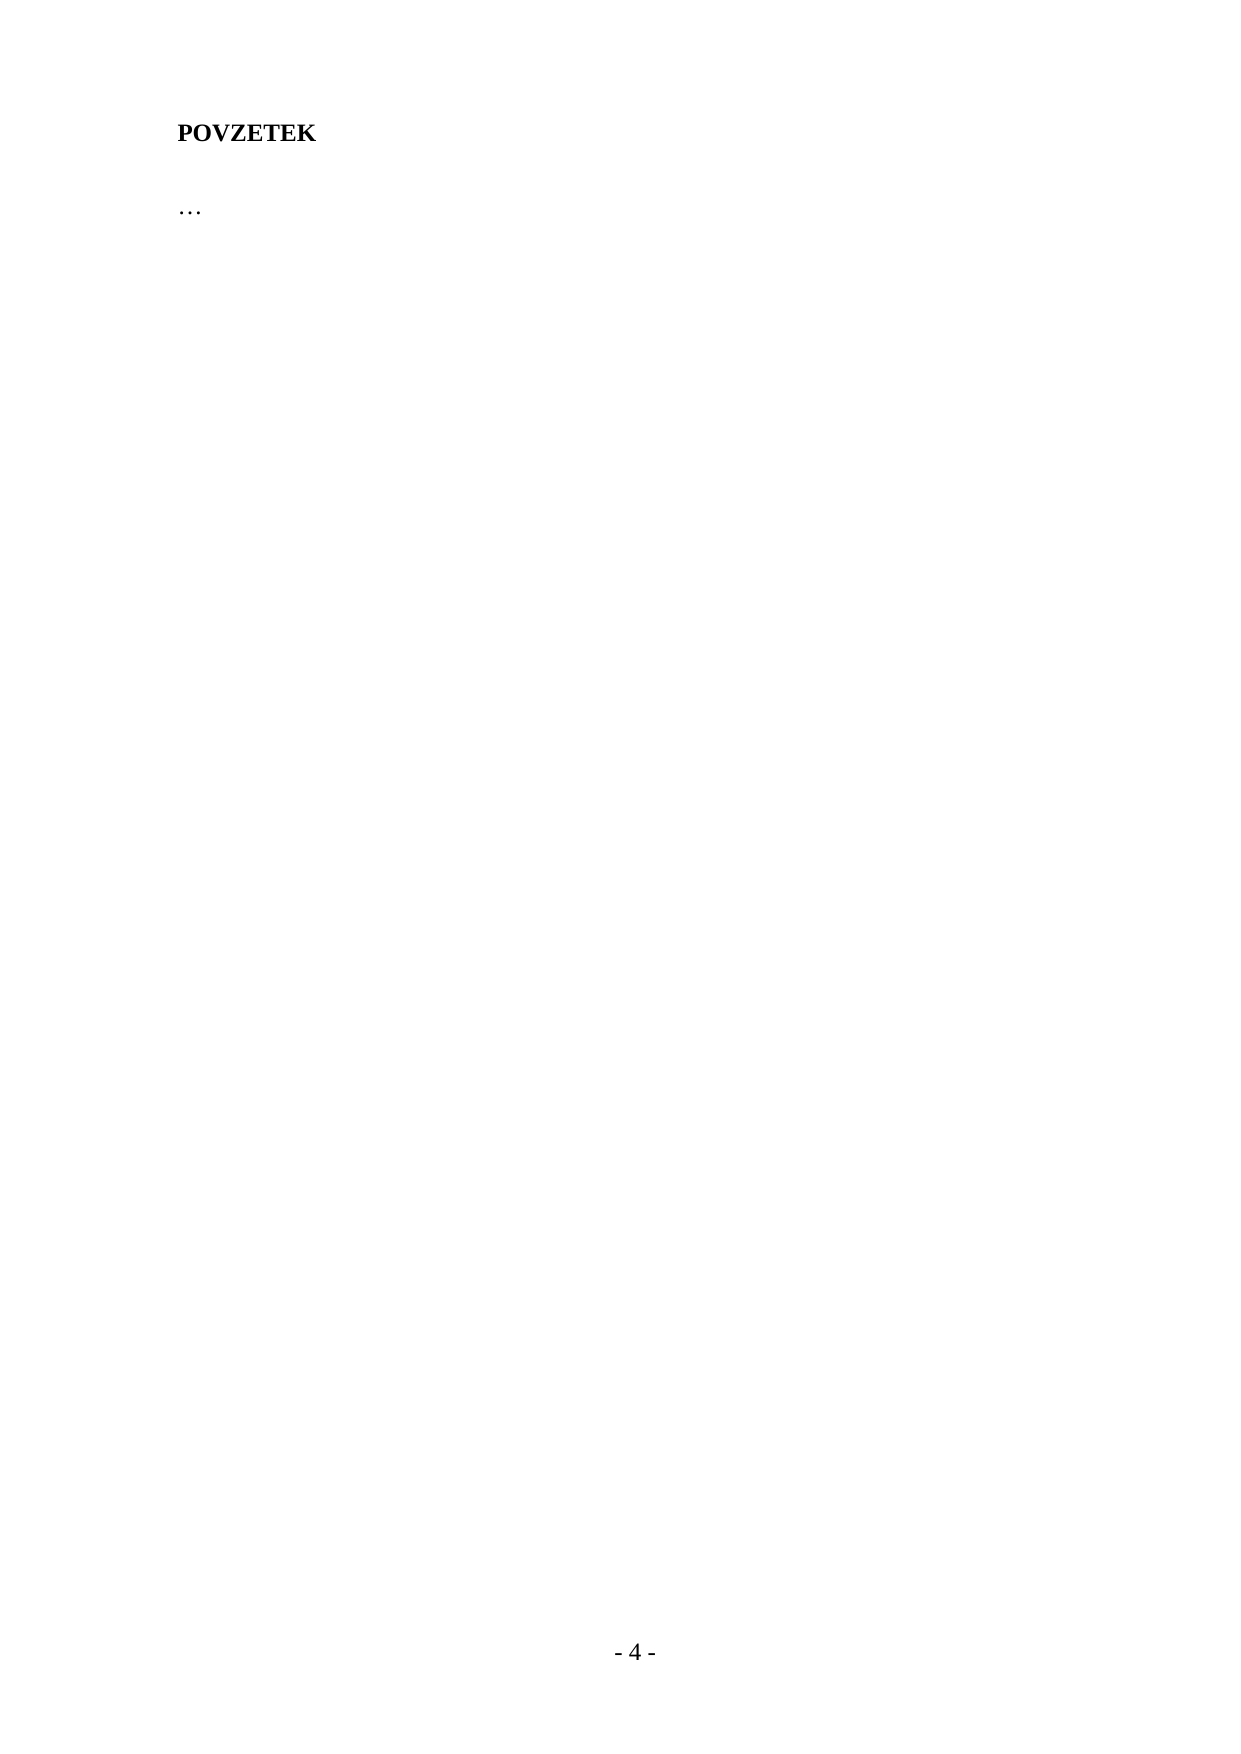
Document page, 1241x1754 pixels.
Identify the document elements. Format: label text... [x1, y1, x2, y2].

text … [177, 191, 1093, 220]
text POVZETEK [177, 118, 1093, 147]
